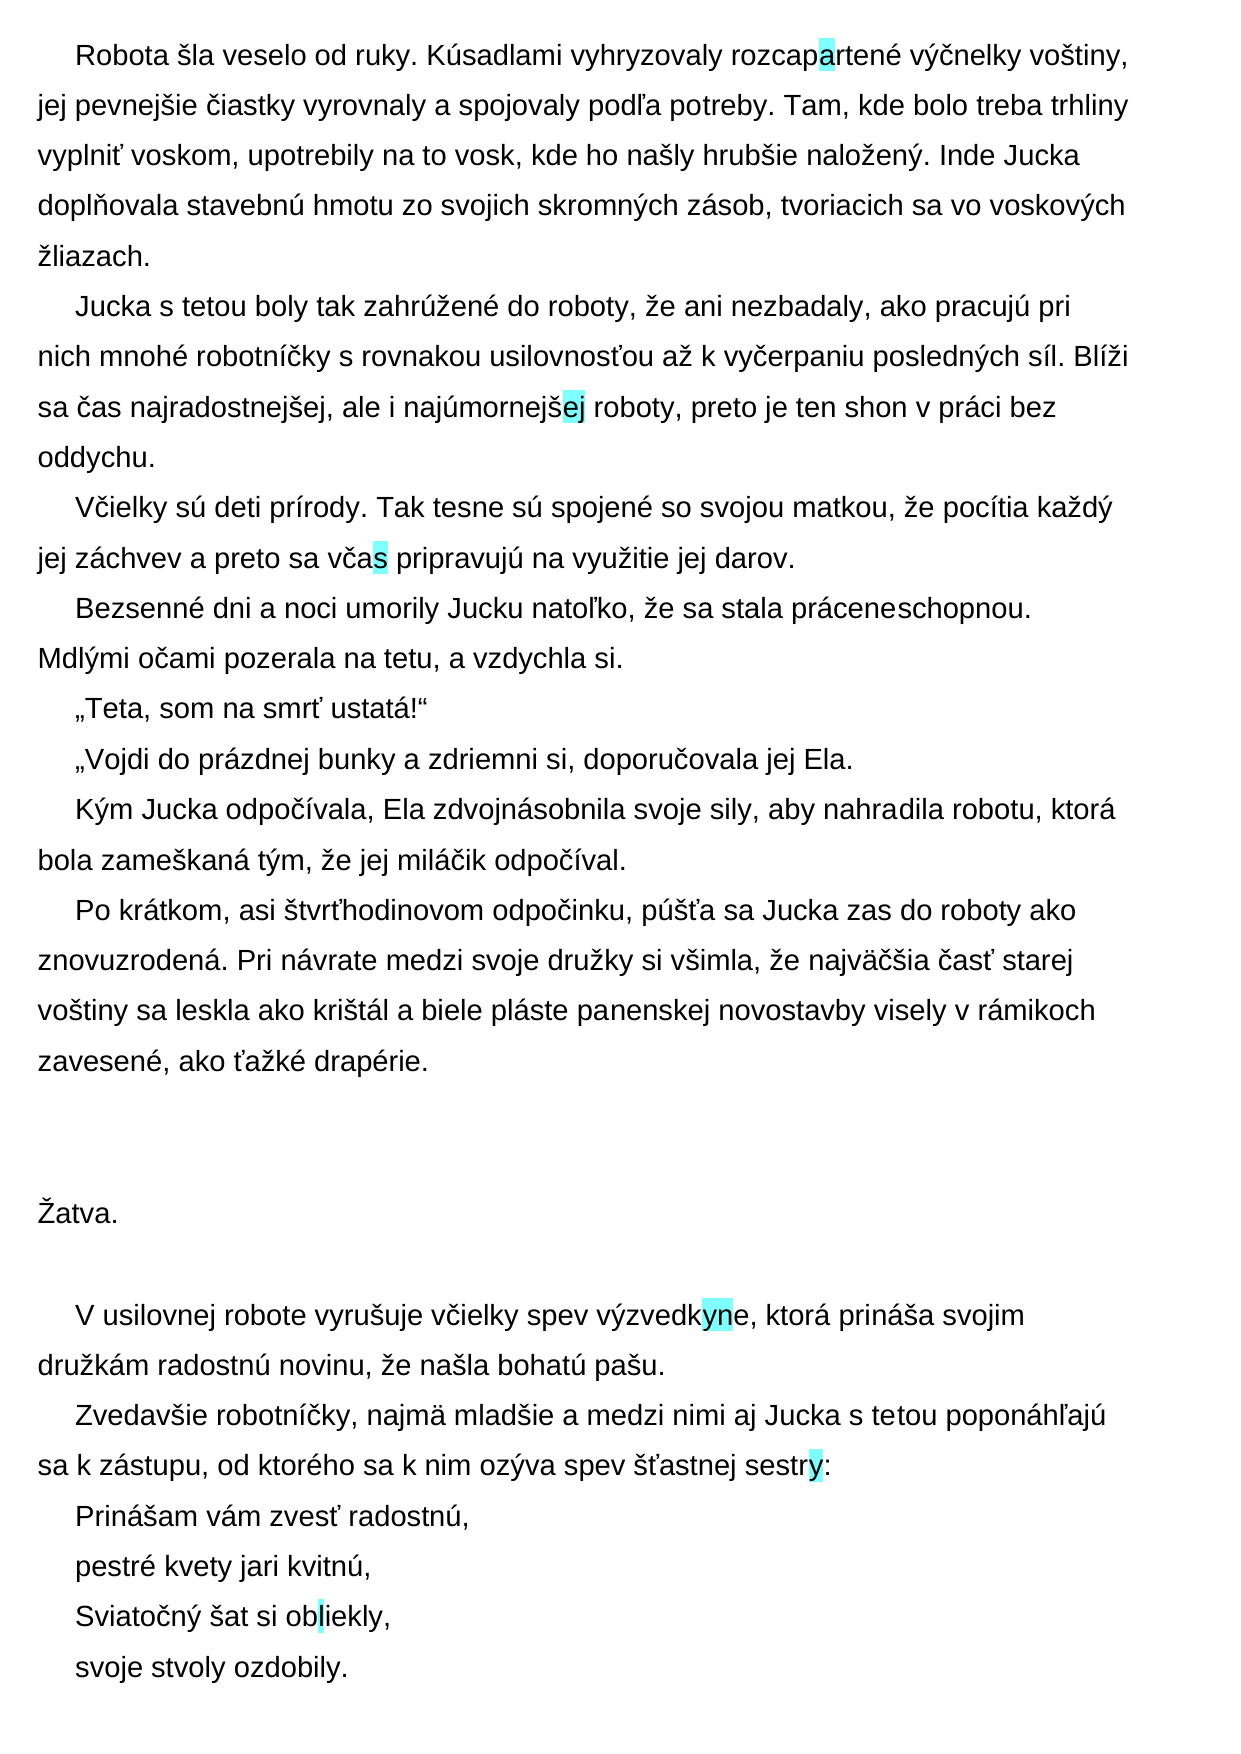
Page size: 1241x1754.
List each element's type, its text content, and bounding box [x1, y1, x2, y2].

text svoje stvoly ozdobily. [37, 1650, 1130, 1683]
text Jucka s tetou boly tak zahrúžené do roboty, že ani nezbadaly, ako pracujú pri nich mnohé robotníčky s rovnakou usilovnosťou až k vyčerpaniu posledných síl. Blíži sa čas najradostnejšej, ale i najúmornejšej roboty, preto je ten shon v práci bez oddychu. [37, 289, 1130, 473]
text Kým Jucka odpočívala, Ela zdvojnásobnila svoje sily, aby nahra­dila robotu, ktorá bola zameškaná tým, že jej miláčik odpočíval. [37, 792, 1130, 876]
text V usilovnej robote vyrušuje včielky spev výzvedkyne, ktorá pri­náša svojim družkám radostnú novinu, že našla bohatú pašu. [37, 1297, 1130, 1381]
text „Teta, som na smrť ustatá!“ [37, 692, 1130, 725]
text Robota šla veselo od ruky. Kúsadlami vyhryzovaly rozcapartené výčnelky voštiny, jej pevnejšie čiastky vyrovnaly a spojovaly podľa po­treby. Tam, kde bolo treba trhliny vyplniť voskom, upotrebily na to vosk, kde ho našly hrubšie naložený. Inde Jucka doplňovala stavebnú hmotu zo svojich skromných zásob, tvoriacich sa vo voskových žliazach. [37, 37, 1130, 272]
text Bezsenné dni a noci umorily Jucku natoľko, že sa stala prácene­schopnou. Mdlými očami pozerala na tetu, a vzdychla si. [37, 591, 1130, 675]
text Po krátkom, asi štvrťhodinovom odpočinku, púšťa sa Jucka zas do roboty ako znovuzrodená. Pri návrate medzi svoje družky si všimla, že najväčšia časť starej voštiny sa leskla ako krištál a biele pláste pa­nenskej novostavby visely v rámikoch zavesené, ako ťažké drapérie. [37, 893, 1130, 1077]
text „Vojdi do prázdnej bunky a zdriemni si, doporučovala jej Ela. [37, 742, 1130, 775]
text Prinášam vám zvesť radostnú, [37, 1499, 1130, 1532]
text Včielky sú deti prírody. Tak tesne sú spojené so svojou matkou, že pocítia každý jej záchvev a preto sa včas pripravujú na využitie jej darov. [37, 490, 1130, 574]
text Žatva. [37, 1196, 1130, 1230]
text Sviatočný šat si obliekly, [37, 1599, 1130, 1633]
text pestré kvety jari kvitnú, [37, 1549, 1130, 1583]
text Zvedavšie robotníčky, najmä mladšie a medzi nimi aj Jucka s te­tou poponáhľajú sa k zástupu, od ktorého sa k nim ozýva spev šťastnej sestry: [37, 1398, 1130, 1482]
